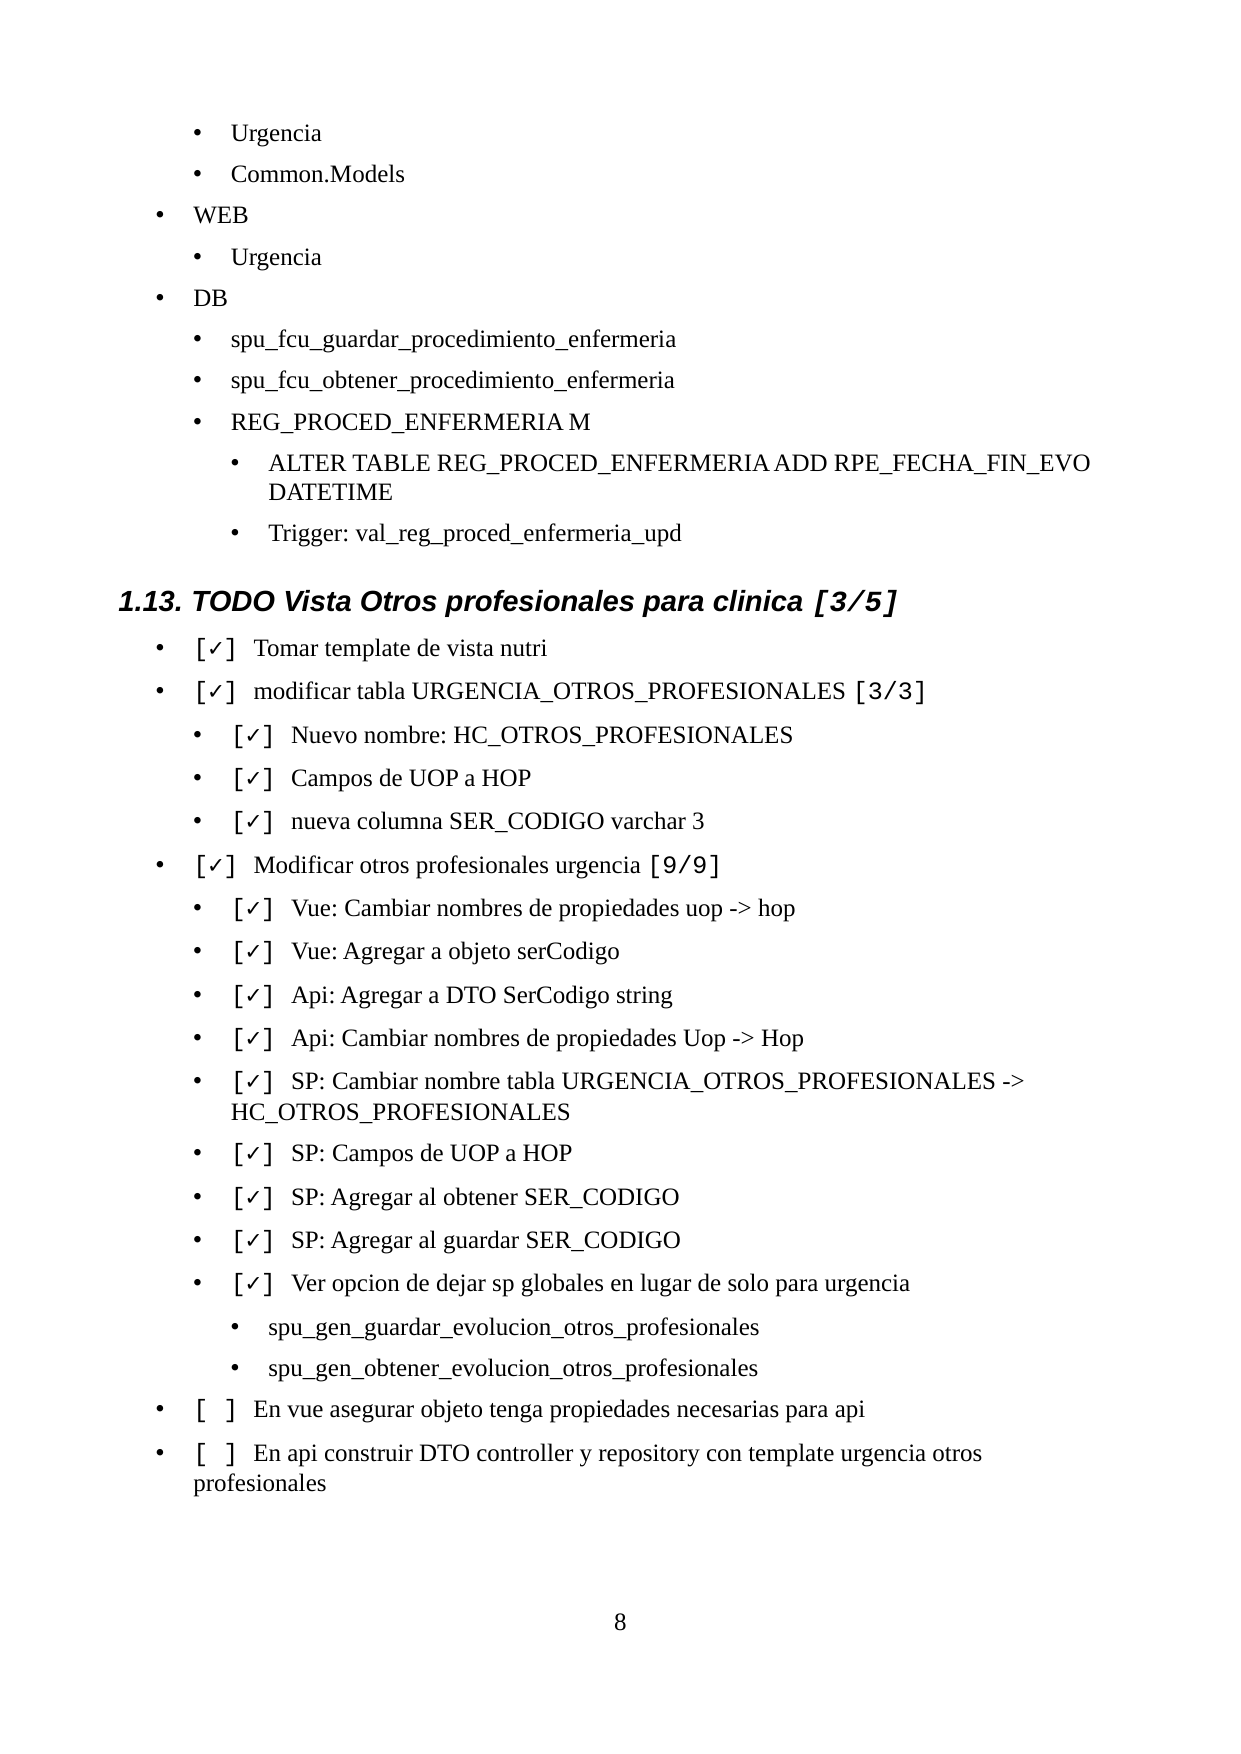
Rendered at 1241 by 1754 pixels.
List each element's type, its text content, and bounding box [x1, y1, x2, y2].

list [✓] modificar tabla URGENCIA_OTROS_PROFESIONALES [3/3] [156, 676, 1122, 707]
list [✓] Modificar otros profesionales urgencia [9/9] [156, 850, 1122, 881]
subtitle TODO Vista Otros profesionales para clinica [3/5] [118, 584, 1122, 621]
list [ ] En vue asegurar objeto tenga propiedades necesarias para api [156, 1394, 1122, 1425]
list REG_PROCED_ENFERMERIA M [193, 407, 1122, 436]
list [✓] SP: Agregar al guardar SER_CODIGO [193, 1225, 1122, 1256]
list DB [156, 283, 1122, 312]
list [✓] nueva columna SER_CODIGO varchar 3 [193, 806, 1122, 837]
list spu_fcu_guardar_procedimiento_enfermeria [193, 324, 1122, 353]
list [ ] En api construir DTO controller y repository con template urgencia otros profesionales [156, 1438, 1122, 1497]
list spu_gen_guardar_evolucion_otros_profesionales [231, 1312, 1122, 1341]
list [✓] SP: Agregar al obtener SER_CODIGO [193, 1182, 1122, 1213]
list [✓] Ver opcion de dejar sp globales en lugar de solo para urgencia [193, 1268, 1122, 1299]
list Trigger: val_reg_proced_enfermeria_upd [231, 518, 1122, 547]
list spu_gen_obtener_evolucion_otros_profesionales [231, 1353, 1122, 1382]
list ALTER TABLE REG_PROCED_ENFERMERIA ADD RPE_FECHA_FIN_EVO DATETIME [231, 448, 1122, 506]
list [✓] SP: Campos de UOP a HOP [193, 1138, 1122, 1169]
list WEB [156, 201, 1122, 229]
list spu_fcu_obtener_procedimiento_enfermeria [193, 366, 1122, 394]
list Urgencia [193, 242, 1122, 271]
list Urgencia [193, 118, 1122, 147]
list [✓] Vue: Cambiar nombres de propiedades uop -> hop [193, 893, 1122, 924]
list [✓] Api: Cambiar nombres de propiedades Uop -> Hop [193, 1023, 1122, 1054]
list [✓] Vue: Agregar a objeto serCodigo [193, 936, 1122, 967]
list Common.Models [193, 159, 1122, 188]
list [✓] Campos de UOP a HOP [193, 763, 1122, 794]
list [✓] SP: Cambiar nombre tabla URGENCIA_OTROS_PROFESIONALES -> HC_OTROS_PROFESIONALES [193, 1066, 1122, 1126]
list [✓] Tomar template de vista nutri [156, 633, 1122, 664]
list [✓] Api: Agregar a DTO SerCodigo string [193, 980, 1122, 1011]
list [✓] Nuevo nombre: HC_OTROS_PROFESIONALES [193, 720, 1122, 751]
